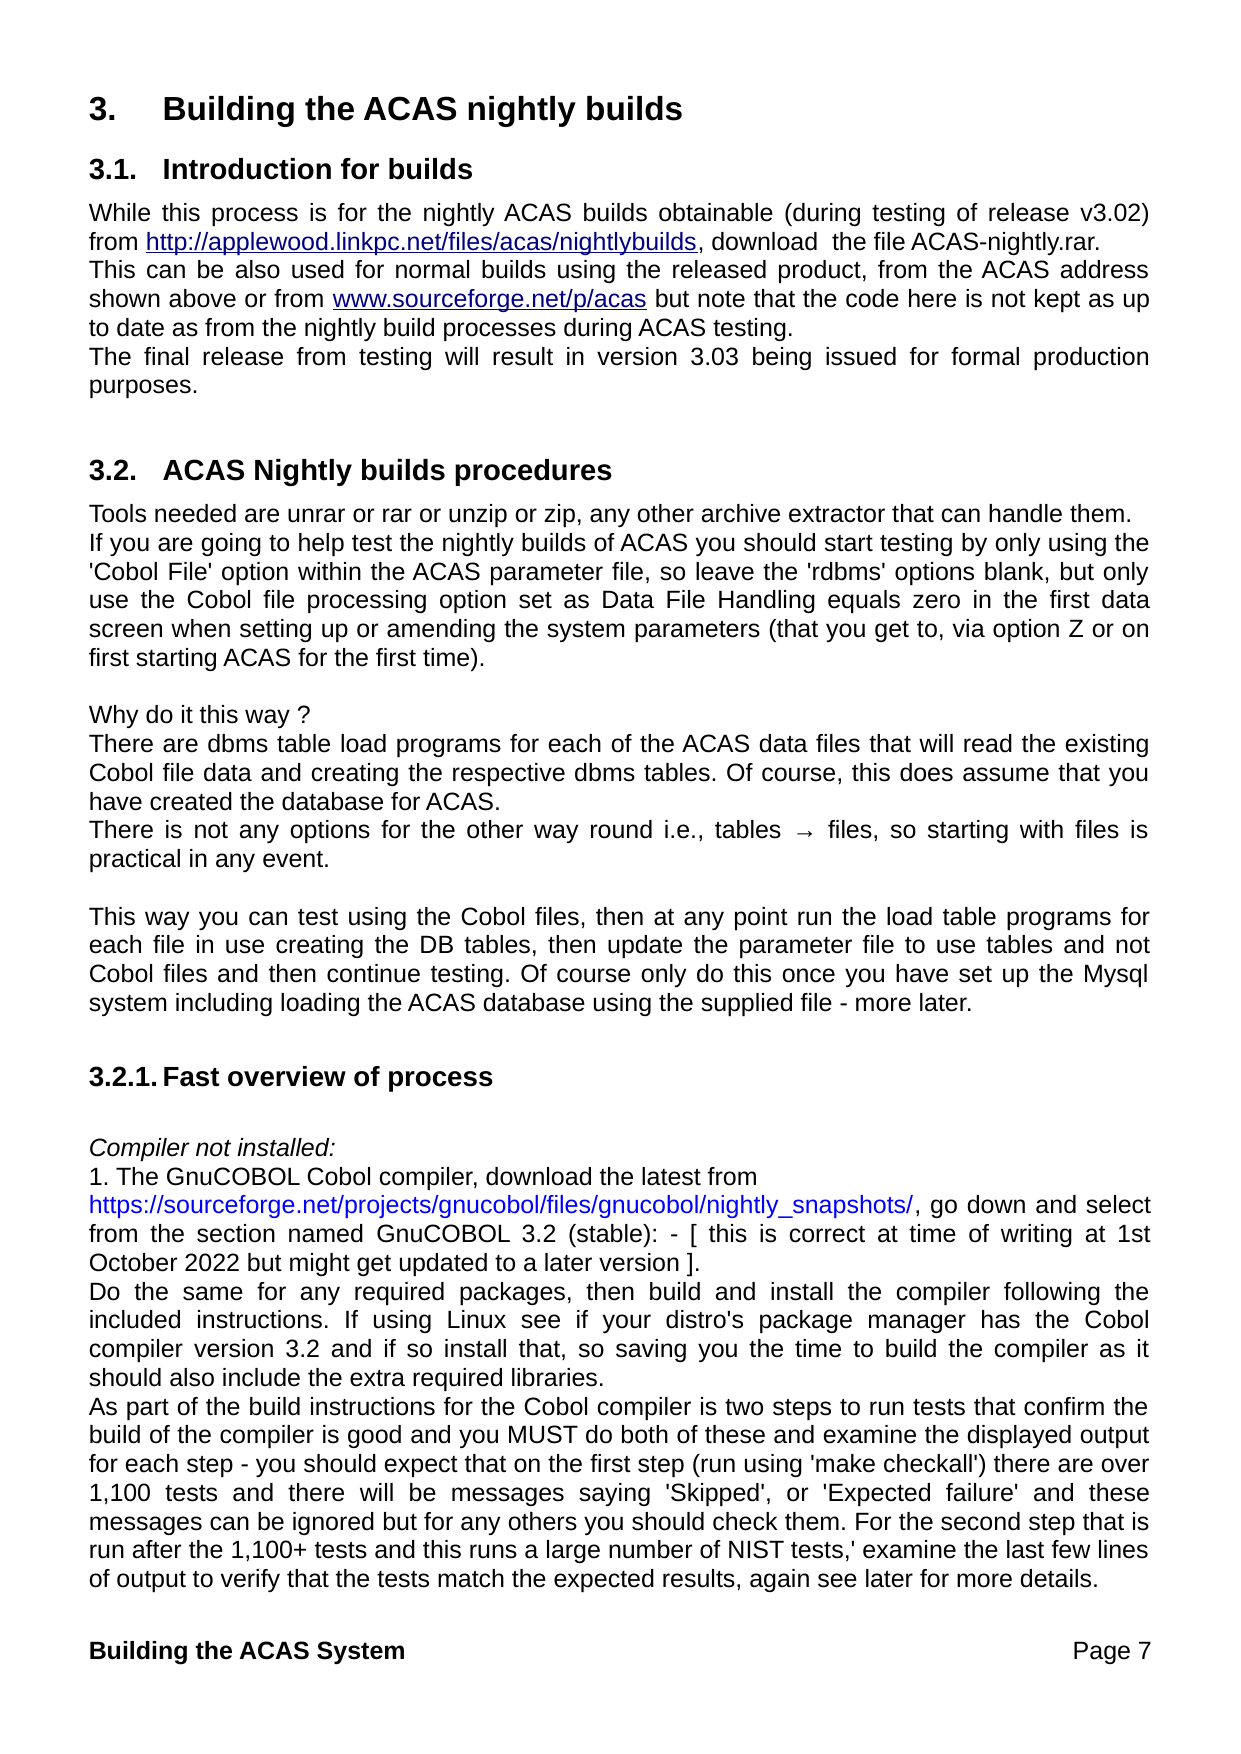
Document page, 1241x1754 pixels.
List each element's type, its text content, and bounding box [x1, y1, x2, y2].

text If you are going to help test the nightly builds of ACAS you should start testing by only using the 'Cobol File' option within the ACAS parameter file, so leave the 'rdbms' options blank, but only use the Cobol file processing option set as Data File Handling equals zero in the first data screen when setting up or amending the system parameters (that you get to, via option Z or on first starting ACAS for the first time). [88, 528, 1152, 672]
subtitle Fast overview of process [88, 1060, 1152, 1092]
subtitle ACAS Nightly builds procedures [88, 453, 1152, 487]
text Tools needed are unrar or rar or unzip or zip, any other archive extractor that can handle them. [88, 499, 1152, 528]
text While this process is for the nightly ACAS builds obtainable (during testing of release v3.02) from http://applewood.linkpc.net/files/acas/nightlybuilds, download the file ACAS-nightly.rar. [88, 198, 1152, 256]
text Do the same for any required packages, then build and install the compiler following the included instructions. If using Linux see if your distro's package manager has the Cobol compiler version 3.2 and if so install that, so saving you the time to build the compiler as it should also include the extra required libraries. [88, 1277, 1152, 1392]
text Why do it this way ? [88, 700, 1152, 729]
text Compiler not installed: [88, 1133, 1152, 1162]
text https://sourceforge.net/projects/gnucobol/files/gnucobol/nightly_snapshots/, go down and select from the section named GnuCOBOL 3.2 (stable): - [ this is correct at time of writing at 1st October 2022 but might get updated to a later version ]. [88, 1191, 1152, 1277]
subtitle Building the ACAS nightly builds [88, 88, 1152, 127]
text 1. The GnuCOBOL Cobol compiler, download the latest from [88, 1162, 1152, 1191]
text As part of the build instructions for the Cobol compiler is two steps to run tests that confirm the build of the compiler is good and you MUST do both of these and examine the displayed output for each step - you should expect that on the first step (run using 'make checkall') there are over 1,100 tests and there will be messages saying 'Skipped', or 'Expected failure' and these messages can be ignored but for any others you should check them. For the second step that is run after the 1,100+ tests and this runs a large number of NIST tests,' examine the last few lines of output to verify that the tests match the expected results, again see later for more details. [88, 1392, 1152, 1593]
text This can be also used for normal builds using the released product, from the ACAS address shown above or from www.sourceforge.net/p/acas but note that the code here is not kept as up to date as from the nightly build processes during ACAS testing. [88, 256, 1152, 342]
text There are dbms table load programs for each of the ACAS data files that will read the existing Cobol file data and creating the respective dbms tables. Of course, this does assume that you have created the database for ACAS. [88, 729, 1152, 815]
text There is not any options for the other way round i.e., tables → files, so starting with files is practical in any event. [88, 815, 1152, 873]
text The final release from testing will result in version 3.03 being issued for formal production purposes. [88, 342, 1152, 399]
subtitle Introduction for builds [88, 152, 1152, 186]
text This way you can test using the Cobol files, then at any point run the load table programs for each file in use creating the DB tables, then update the parameter file to use tables and not Cobol files and then continue testing. Of course only do this once you have set up the Mysql system including loading the ACAS database using the supplied file - more later. [88, 902, 1152, 1017]
